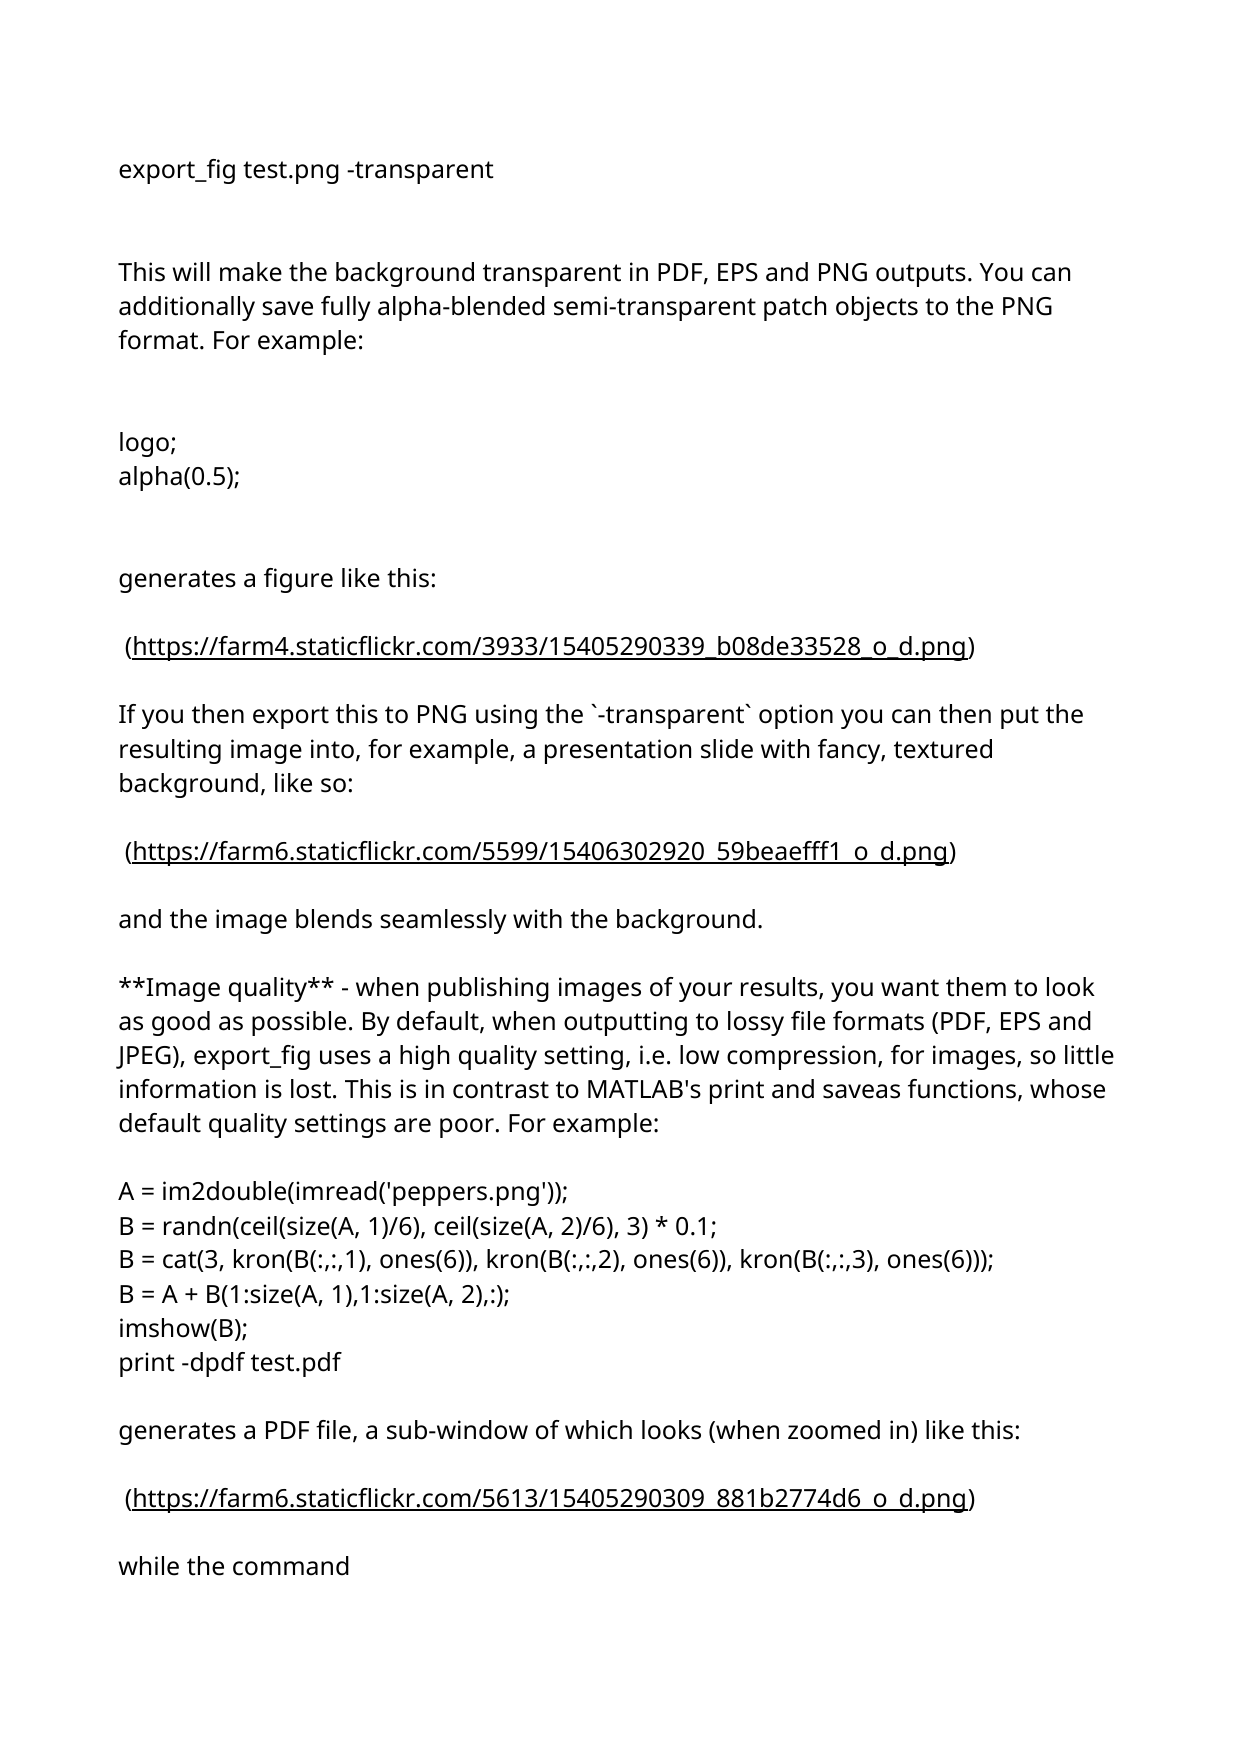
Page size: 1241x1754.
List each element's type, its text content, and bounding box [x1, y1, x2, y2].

text logo; [118, 425, 1122, 459]
text imshow(B); [118, 1310, 1122, 1344]
text This will make the background transparent in PDF, EPS and PNG outputs. You can additionally save fully alpha-blended semi-transparent patch objects to the PNG format. For example: [118, 254, 1122, 357]
text (https://farm4.staticflickr.com/3933/15405290339_b08de33528_o_d.png) [118, 629, 1122, 663]
text export_fig test.png -transparent [118, 152, 1122, 186]
text B = cat(3, kron(B(:,:,1), ones(6)), kron(B(:,:,2), ones(6)), kron(B(:,:,3), ones(6))); [118, 1242, 1122, 1276]
text while the command [118, 1549, 1122, 1583]
text A = im2double(imread('peppers.png')); [118, 1174, 1122, 1208]
text print -dpdf test.pdf [118, 1344, 1122, 1378]
text and the image blends seamlessly with the background. [118, 902, 1122, 936]
text B = A + B(1:size(A, 1),1:size(A, 2),:); [118, 1276, 1122, 1310]
text (https://farm6.staticflickr.com/5613/15405290309_881b2774d6_o_d.png) [118, 1481, 1122, 1515]
text generates a figure like this: [118, 561, 1122, 595]
text alpha(0.5); [118, 459, 1122, 493]
text If you then export this to PNG using the `-transparent` option you can then put the resulting image into, for example, a presentation slide with fancy, textured background, like so: [118, 697, 1122, 799]
text generates a PDF file, a sub-window of which looks (when zoomed in) like this: [118, 1412, 1122, 1447]
text B = randn(ceil(size(A, 1)/6), ceil(size(A, 2)/6), 3) * 0.1; [118, 1208, 1122, 1242]
text (https://farm6.staticflickr.com/5599/15406302920_59beaefff1_o_d.png) [118, 833, 1122, 867]
text **Image quality** - when publishing images of your results, you want them to look as good as possible. By default, when outputting to lossy file formats (PDF, EPS and JPEG), export_fig uses a high quality setting, i.e. low compression, for images, so little information is lost. This is in contrast to MATLAB's print and saveas functions, whose default quality settings are poor. For example: [118, 970, 1122, 1140]
